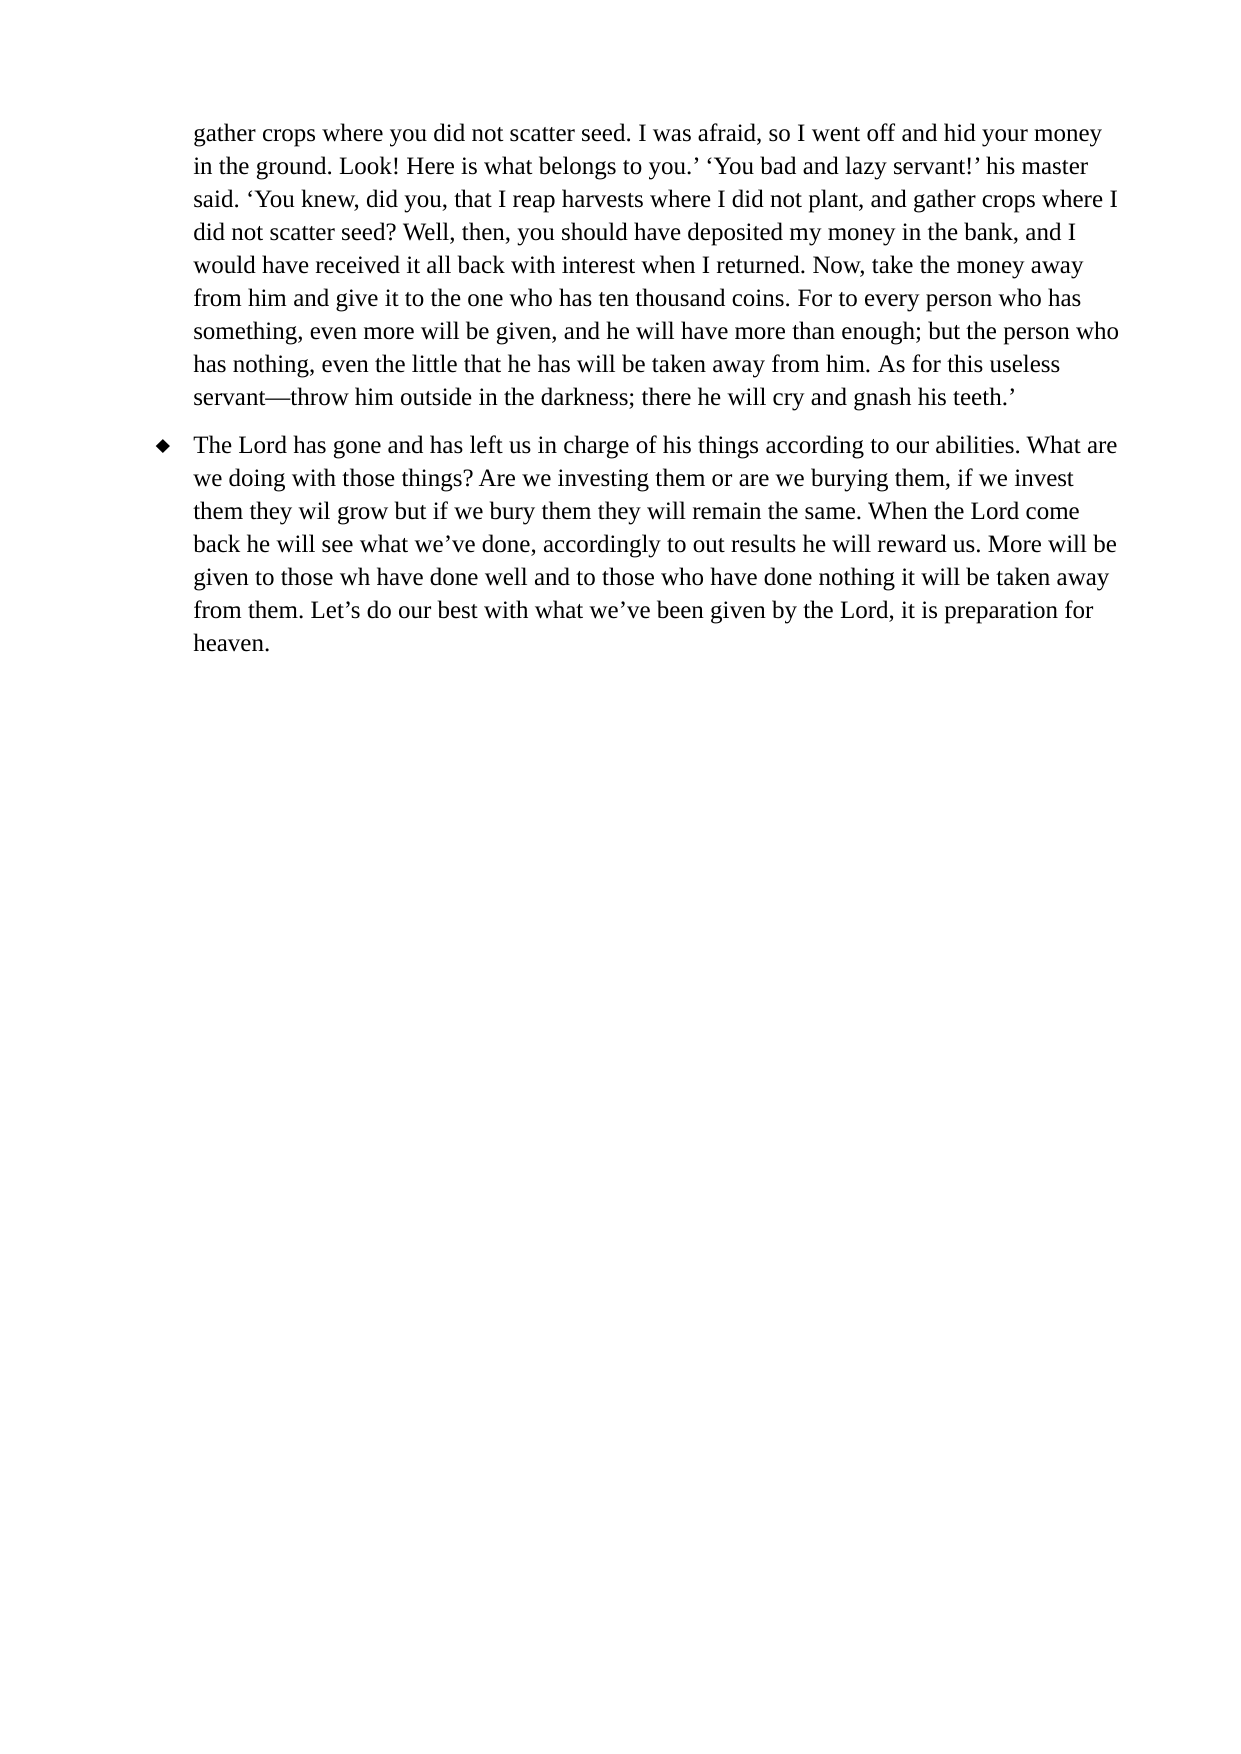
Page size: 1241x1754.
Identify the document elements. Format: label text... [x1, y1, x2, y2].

list gather crops where you did not scatter seed. I was afraid, so I went off and hid your money in the ground. Look! Here is what belongs to you.’ ‘You bad and lazy servant!’ his master said. ‘You knew, did you, that I reap harvests where I did not plant, and gather crops where I did not scatter seed? Well, then, you should have deposited my money in the bank, and I would have received it all back with interest when I returned. Now, take the money away from him and give it to the one who has ten thousand coins. For to every person who has something, even more will be given, and he will have more than enough; but the person who has nothing, even the little that he has will be taken away from him. As for this useless servant—throw him outside in the darkness; there he will cry and gnash his teeth.’ [156, 118, 1122, 411]
list The Lord has gone and has left us in charge of his things according to our abilities. What are we doing with those things? Are we investing them or are we burying them, if we invest them they wil grow but if we bury them they will remain the same. When the Lord come back he will see what we’ve done, accordingly to out results he will reward us. More will be given to those wh have done well and to those who have done nothing it will be taken away from them. Let’s do our best with what we’ve been given by the Lord, it is preparation for heaven. [156, 430, 1122, 657]
